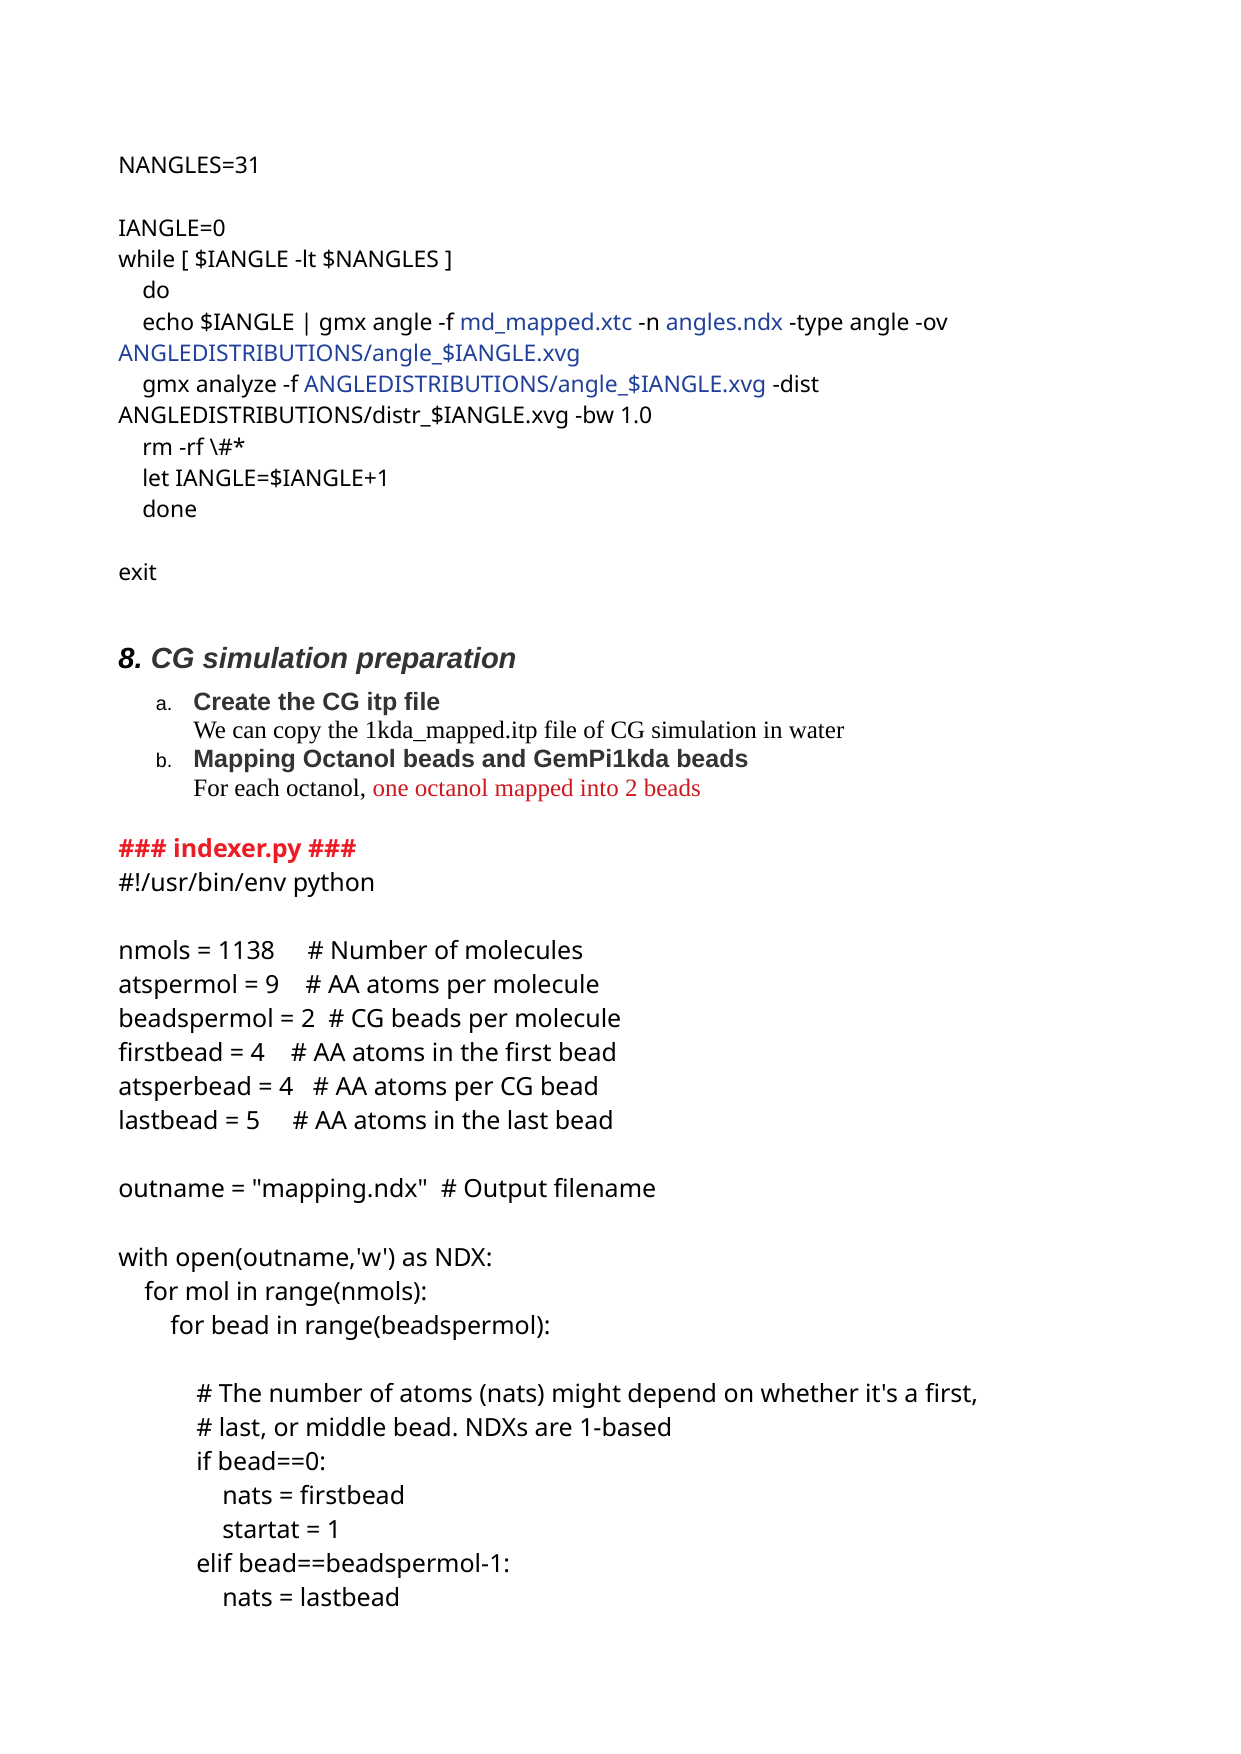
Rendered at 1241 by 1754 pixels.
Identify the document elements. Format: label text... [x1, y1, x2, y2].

text exit [118, 556, 1122, 587]
subtitle 8. CG simulation preparation [118, 641, 1122, 674]
text # The number of atoms (nats) might depend on whether it's a first, [118, 1375, 1122, 1409]
text for bead in range(beadspermol): [118, 1307, 1122, 1341]
text nats = lastbead [118, 1580, 1122, 1614]
text We can copy the 1kda_mapped.itp file of CG simulation in water [193, 715, 1122, 744]
text with open(outname,'w') as NDX: [118, 1239, 1122, 1273]
text startat = 1 [118, 1512, 1122, 1546]
text gmx analyze -f ANGLEDISTRIBUTIONS/angle_$IANGLE.xvg -dist ANGLEDISTRIBUTIONS/distr_$IANGLE.xvg -bw 1.0 [118, 368, 1122, 431]
text # last, or middle bead. NDXs are 1-based [118, 1409, 1122, 1443]
text echo $IANGLE | gmx angle -f md_mapped.xtc -n angles.ndx -type angle -ov ANGLEDISTRIBUTIONS/angle_$IANGLE.xvg [118, 306, 1122, 368]
text done [118, 493, 1122, 524]
text let IANGLE=$IANGLE+1 [118, 462, 1122, 493]
text nmols = 1138 # Number of molecules [118, 933, 1122, 967]
list Mapping Octanol beads and GemPi1kda beads [156, 744, 1122, 773]
text IANGLE=0 [118, 212, 1122, 243]
text atspermol = 9 # AA atoms per molecule [118, 967, 1122, 1001]
text lastbead = 5 # AA atoms in the last bead [118, 1103, 1122, 1137]
text firstbead = 4 # AA atoms in the first bead [118, 1035, 1122, 1069]
text do [118, 274, 1122, 306]
text for mol in range(nmols): [118, 1273, 1122, 1307]
text nats = firstbead [118, 1478, 1122, 1512]
text outname = "mapping.ndx" # Output filename [118, 1171, 1122, 1205]
list Create the CG itp file [156, 687, 1122, 715]
text atsperbead = 4 # AA atoms per CG bead [118, 1069, 1122, 1103]
text while [ $IANGLE -lt $NANGLES ] [118, 243, 1122, 274]
text beadspermol = 2 # CG beads per molecule [118, 1001, 1122, 1035]
text elif bead==beadspermol-1: [118, 1546, 1122, 1580]
text For each octanol, one octanol mapped into 2 beads [193, 773, 1122, 802]
text if bead==0: [118, 1443, 1122, 1478]
text rm -rf \#* [118, 431, 1122, 462]
text NANGLES=31 [118, 149, 1122, 181]
text #!/usr/bin/env python [118, 864, 1122, 898]
text ### indexer.py ### [118, 830, 1122, 864]
